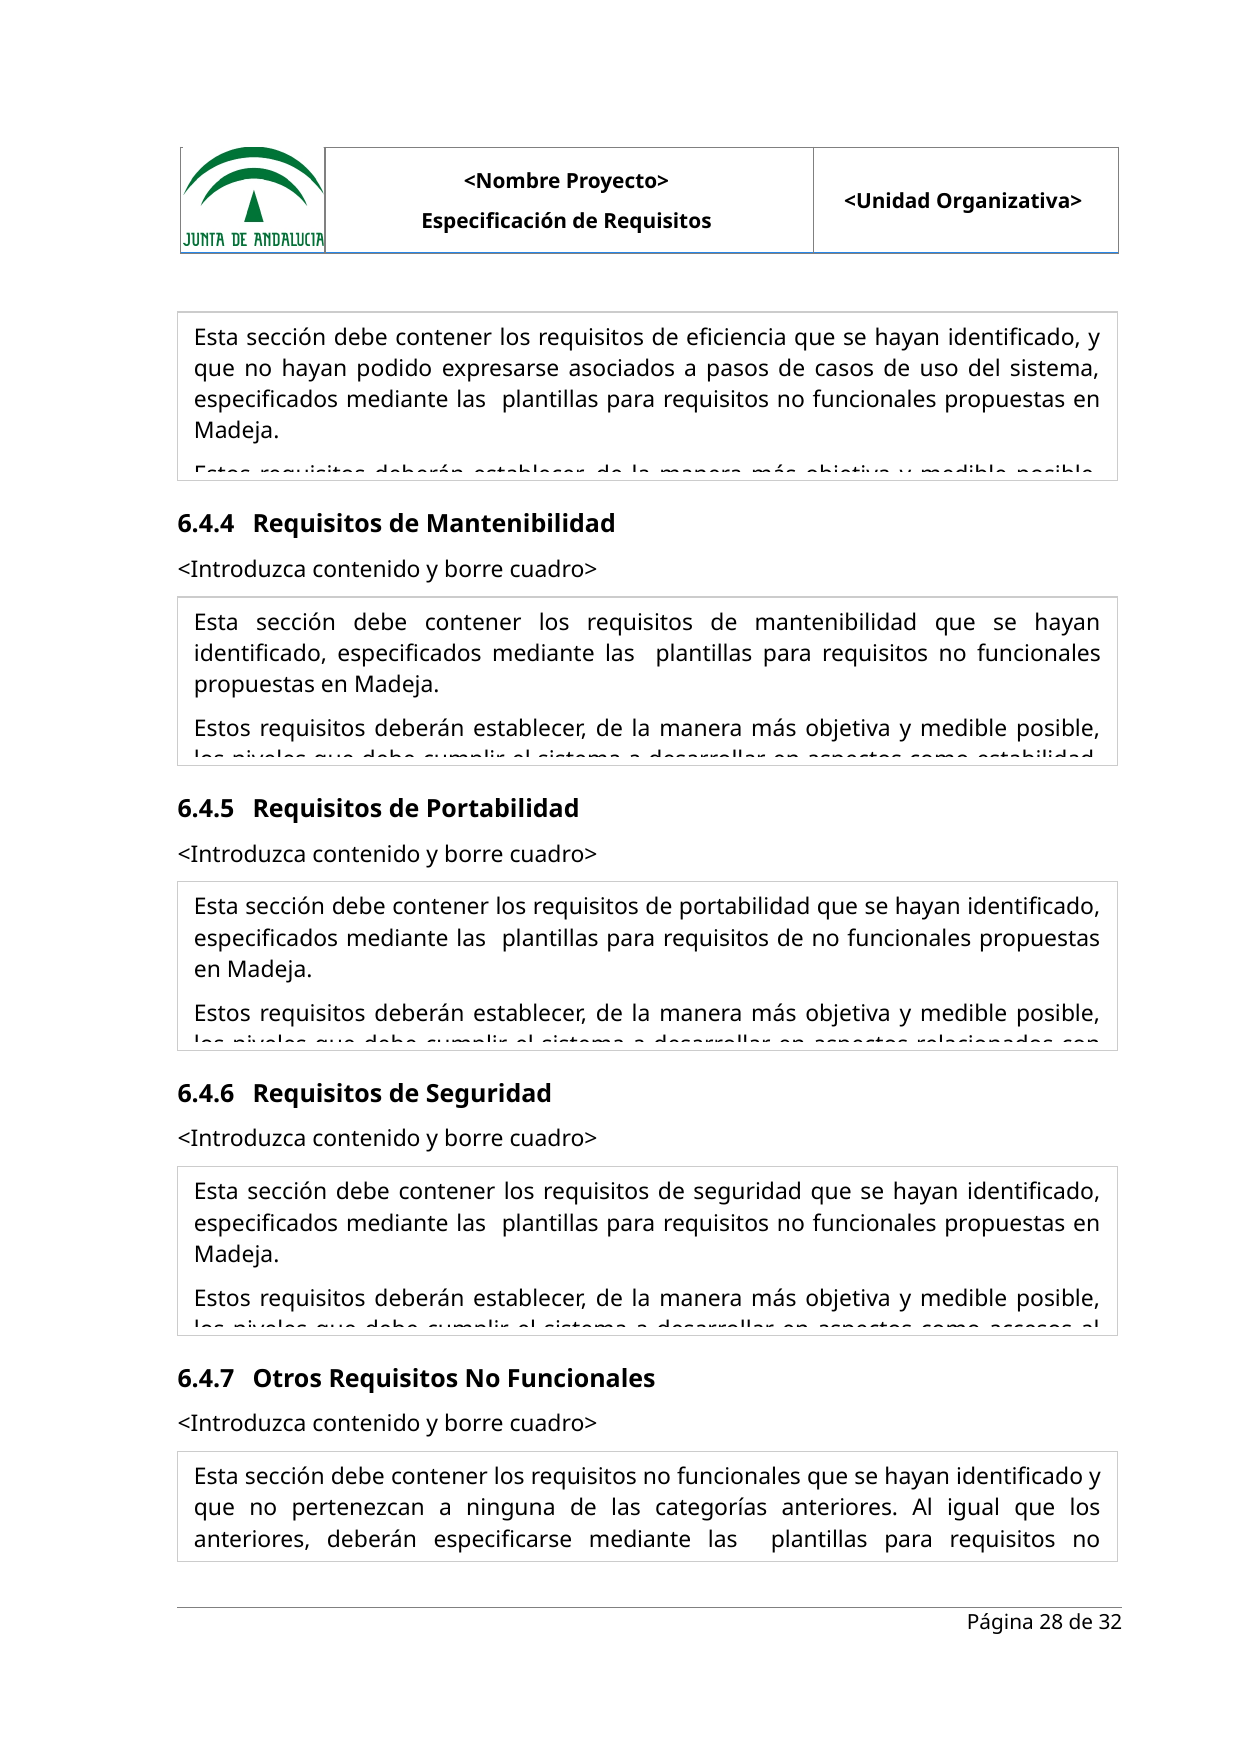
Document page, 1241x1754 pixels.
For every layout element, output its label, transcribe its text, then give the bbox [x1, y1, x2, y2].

text Estos requisitos deberán establecer, de la manera más objetiva y medible posible, los niveles que debe cumplir el sistema a desarrollar en aspectos como estabilidad, facilidad de análisis, facilidad de cambio, facilidad de pruebas. [194, 712, 1101, 757]
text <Introduzca contenido y borre cuadro> [177, 553, 1122, 584]
text Estos requisitos deberán establecer, de la manera más objetiva y medible posible, los niveles que debe cumplir el sistema a desarrollar en aspectos como tiempo de respuesta. [194, 458, 1101, 472]
text <Introduzca contenido y borre cuadro> [177, 1122, 1122, 1154]
subtitle Requisitos de Seguridad [177, 1076, 1122, 1110]
subtitle Otros Requisitos No Funcionales [177, 1361, 1122, 1395]
text Esta sección debe contener los requisitos de portabilidad que se hayan identificado, especificados mediante las plantillas para requisitos de no funcionales propuestas en Madeja. [194, 890, 1101, 984]
text <Introduzca contenido y borre cuadro> [177, 837, 1122, 869]
text Estos requisitos deberán establecer, de la manera más objetiva y medible posible, los niveles que debe cumplir el sistema a desarrollar en aspectos como accesos al sistema, identificación y autenticación, protección de datos y privacidad. [194, 1281, 1101, 1327]
text Esta sección debe contener los requisitos no funcionales que se hayan identificado y que no pertenezcan a ninguna de las categorías anteriores. Al igual que los anteriores, deberán especificarse mediante las plantillas para requisitos no funcionales propuestas en Madeja. [194, 1460, 1101, 1552]
text Esta sección debe contener los requisitos de seguridad que se hayan identificado, especificados mediante las plantillas para requisitos no funcionales propuestas en Madeja. [194, 1175, 1101, 1269]
subtitle Requisitos de Portabilidad [177, 791, 1122, 825]
picture [183, 147, 324, 246]
text Esta sección debe contener los requisitos de eficiencia que se hayan identificado, y que no hayan podido expresarse asociados a pasos de casos de uso del sistema, especificados mediante las plantillas para requisitos no funcionales propuestas en Madeja. [194, 321, 1101, 446]
subtitle Requisitos de Mantenibilidad [177, 506, 1122, 540]
text <Introduzca contenido y borre cuadro> [177, 1407, 1122, 1438]
text Esta sección debe contener los requisitos de mantenibilidad que se hayan identificado, especificados mediante las plantillas para requisitos no funcionales propuestas en Madeja. [194, 605, 1101, 699]
text Estos requisitos deberán establecer, de la manera más objetiva y medible posible, los niveles que debe cumplir el sistema a desarrollar en aspectos relacionados con la escalabilidad: capacidad de instalación, capacidad de sustitución, adaptabilidad, coexistencia, compatibilidad con hardware o software, etc. [194, 997, 1101, 1042]
